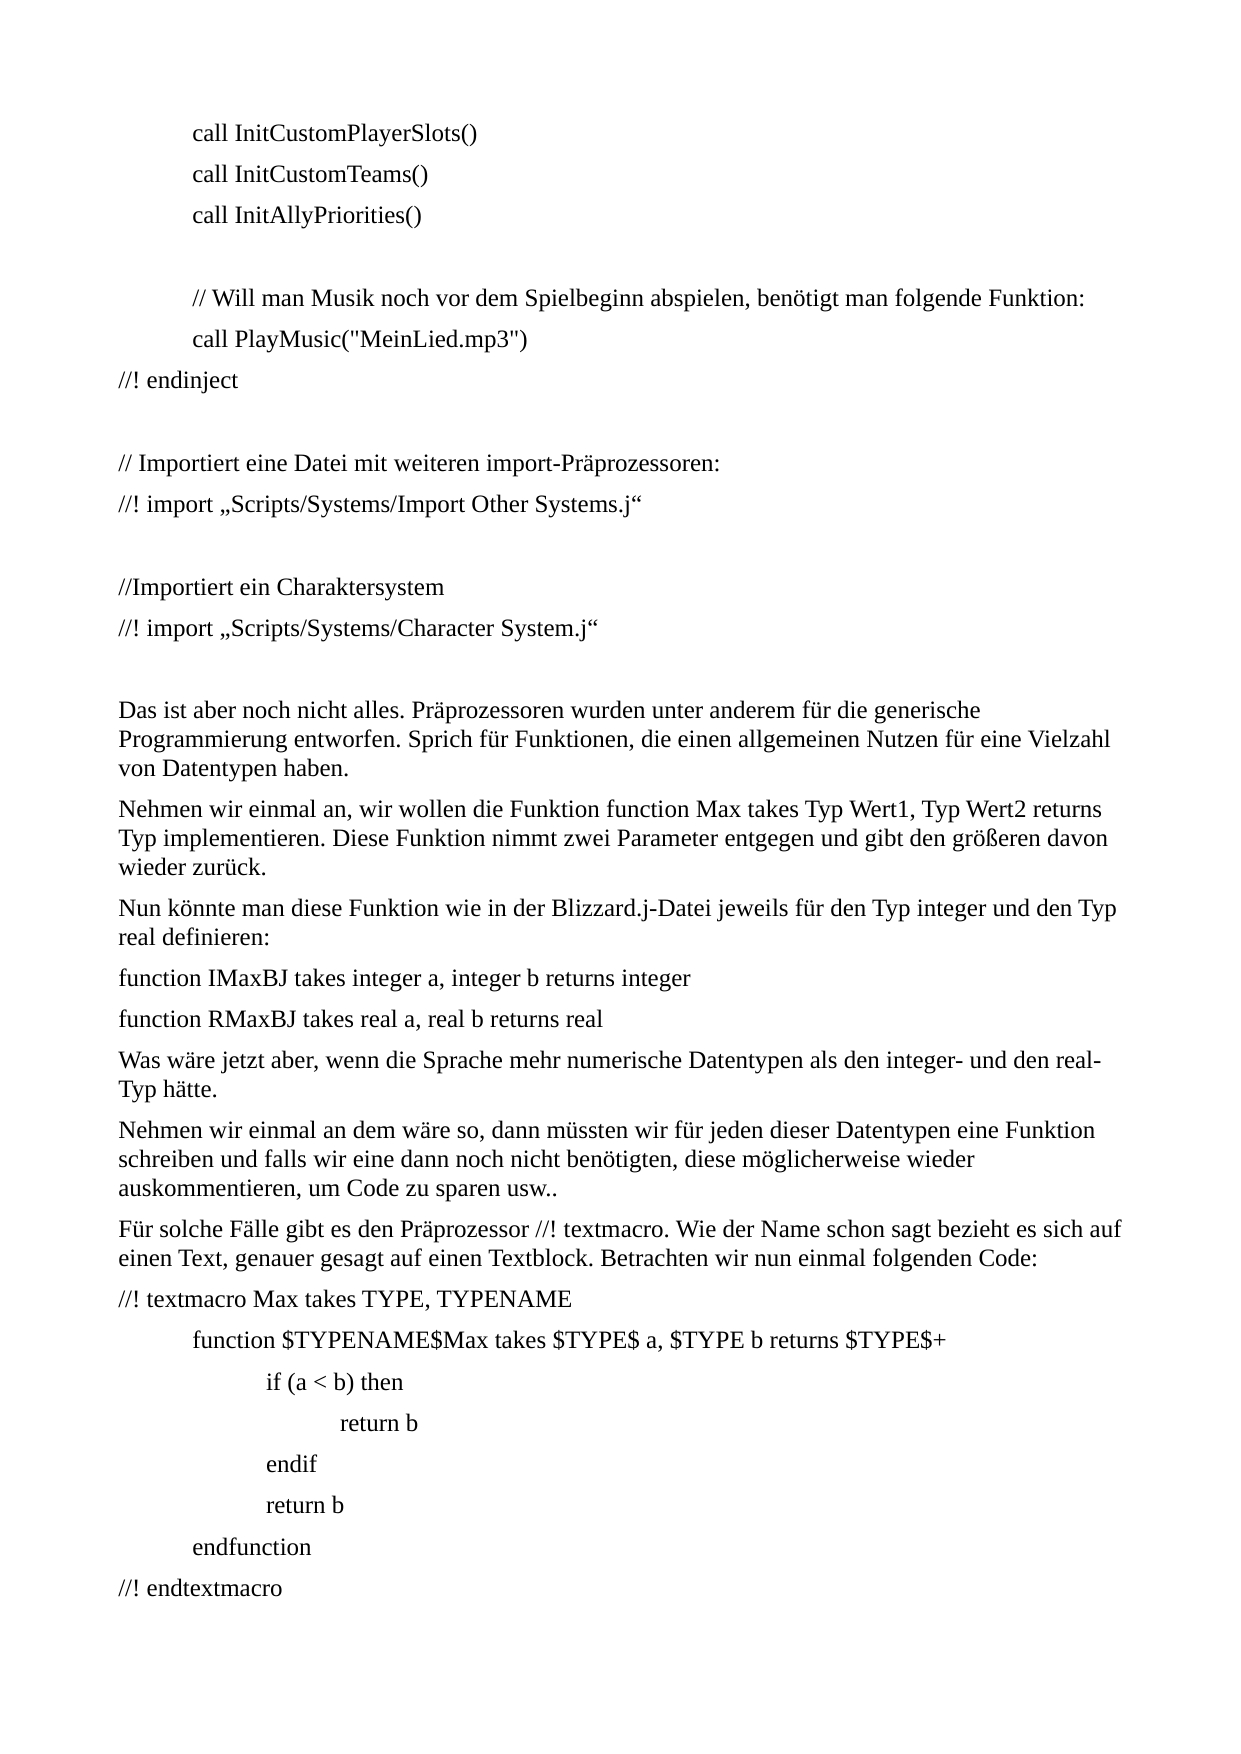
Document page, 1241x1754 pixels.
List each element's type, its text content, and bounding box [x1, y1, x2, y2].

text //! endinject [118, 366, 1122, 394]
text function $TYPENAME$Max takes $TYPE$ a, $TYPE b returns $TYPE$+ [118, 1326, 1122, 1354]
text call InitCustomTeams() [118, 159, 1122, 188]
text //! import „Scripts/Systems/Import Other Systems.j“ [118, 489, 1122, 518]
text Was wäre jetzt aber, wenn die Sprache mehr numerische Datentypen als den integer- und den real-Typ hätte. [118, 1046, 1122, 1103]
text if (a < b) then [118, 1367, 1122, 1396]
text endif [118, 1449, 1122, 1478]
text //! textmacro Max takes TYPE, TYPENAME [118, 1284, 1122, 1313]
text //! import „Scripts/Systems/Character System.j“ [118, 613, 1122, 642]
text return b [118, 1408, 1122, 1437]
text Für solche Fälle gibt es den Präprozessor //! textmacro. Wie der Name schon sagt bezieht es sich auf einen Text, genauer gesagt auf einen Textblock. Betrachten wir nun einmal folgenden Code: [118, 1214, 1122, 1272]
text Nun könnte man diese Funktion wie in der Blizzard.j-Datei jeweils für den Typ integer und den Typ real definieren: [118, 893, 1122, 951]
text call InitAllyPriorities() [118, 201, 1122, 229]
text call InitCustomPlayerSlots() [118, 118, 1122, 147]
text function RMaxBJ takes real a, real b returns real [118, 1004, 1122, 1033]
text // Importiert eine Datei mit weiteren import-Präprozessoren: [118, 448, 1122, 477]
text // Will man Musik noch vor dem Spielbeginn abspielen, benötigt man folgende Funktion: [118, 283, 1122, 312]
text function IMaxBJ takes integer a, integer b returns integer [118, 963, 1122, 992]
text call PlayMusic("MeinLied.mp3") [118, 324, 1122, 353]
text Das ist aber noch nicht alles. Präprozessoren wurden unter anderem für die generische Programmierung entworfen. Sprich für Funktionen, die einen allgemeinen Nutzen für eine Vielzahl von Datentypen haben. [118, 696, 1122, 782]
text endfunction [118, 1532, 1122, 1561]
text Nehmen wir einmal an, wir wollen die Funktion function Max takes Typ Wert1, Typ Wert2 returns Typ implementieren. Diese Funktion nimmt zwei Parameter entgegen und gibt den größeren davon wieder zurück. [118, 794, 1122, 881]
text return b [118, 1491, 1122, 1519]
text Nehmen wir einmal an dem wäre so, dann müssten wir für jeden dieser Datentypen eine Funktion schreiben und falls wir eine dann noch nicht benötigten, diese möglicherweise wieder auskommentieren, um Code zu sparen usw.. [118, 1116, 1122, 1202]
text //! endtextmacro [118, 1573, 1122, 1602]
text //Importiert ein Charaktersystem [118, 572, 1122, 601]
